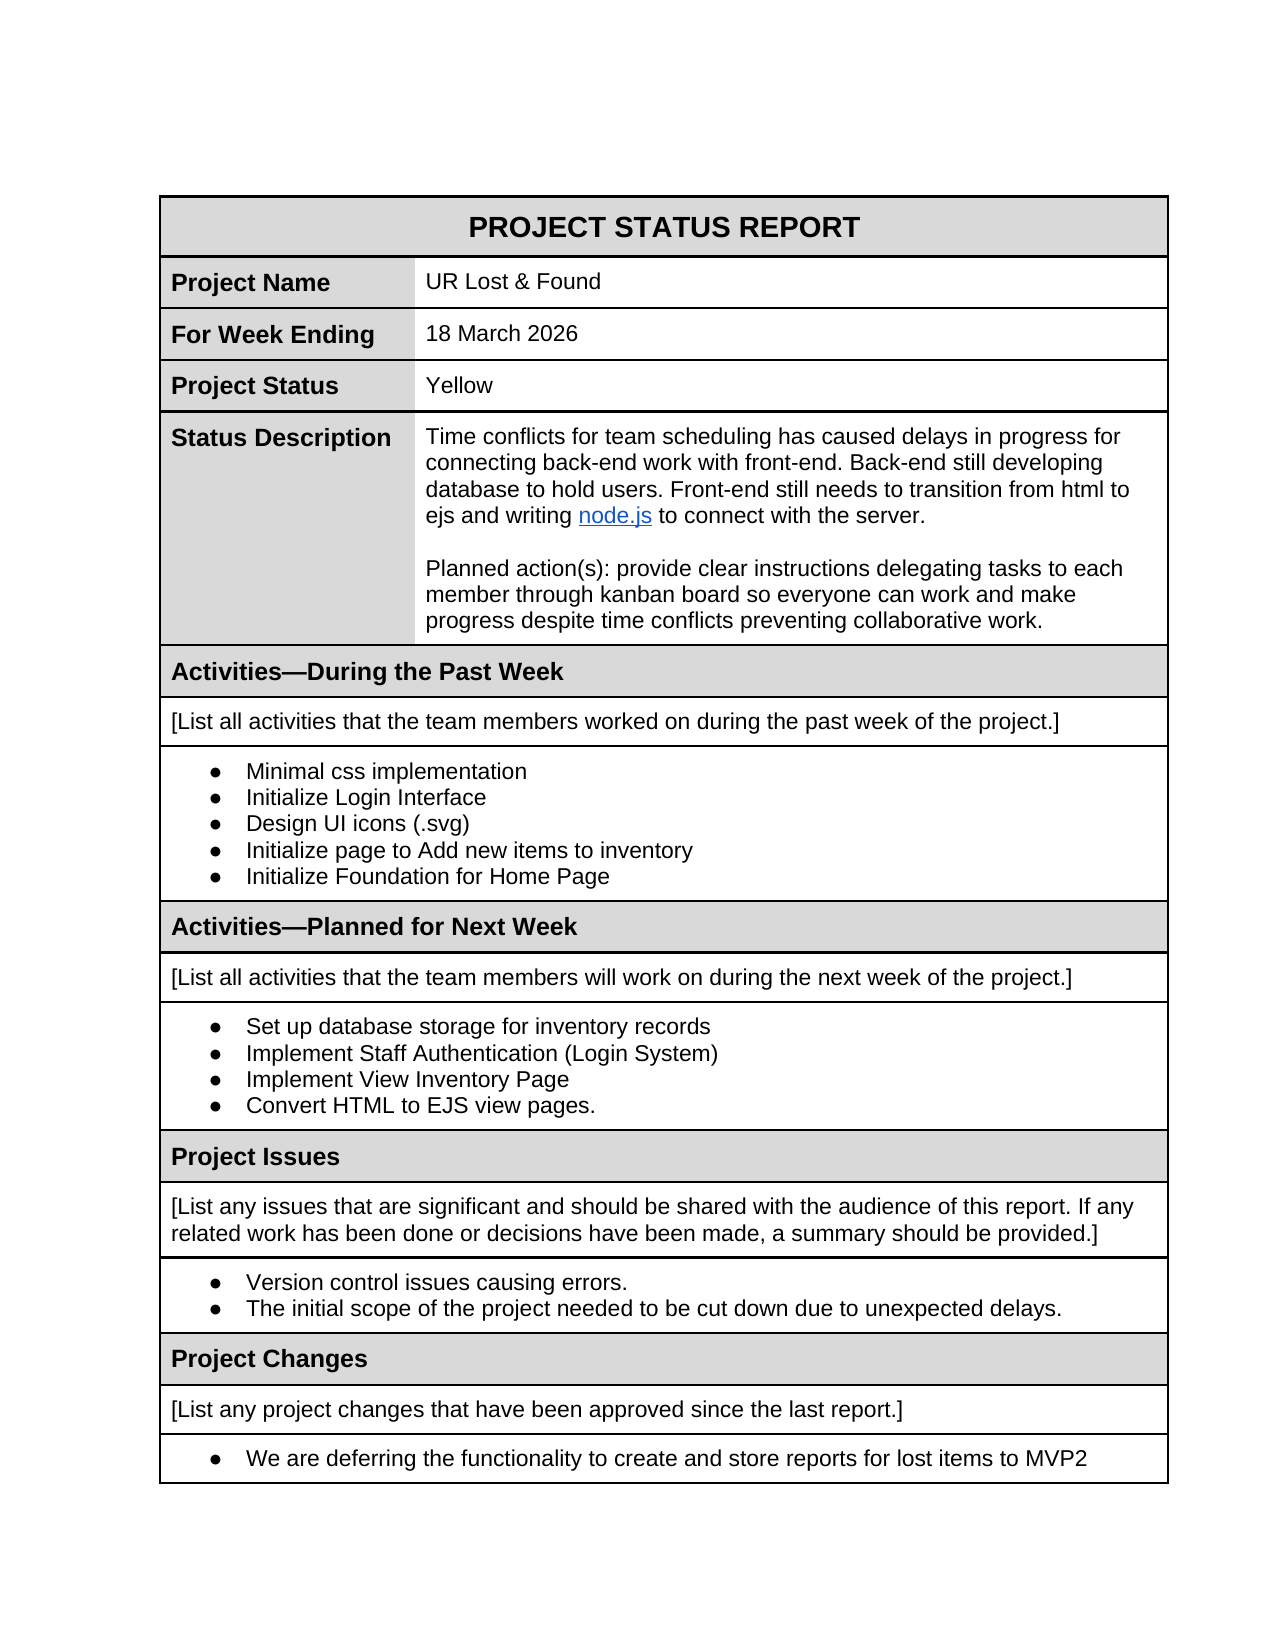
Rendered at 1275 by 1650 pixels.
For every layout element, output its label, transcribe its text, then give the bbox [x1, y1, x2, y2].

table_cell Project Status [161, 361, 415, 410]
table_cell Activities—Planned for Next Week [161, 902, 1167, 951]
table_cell Project Name [161, 258, 415, 307]
table_cell [List all activities that the team members worked on during the past week of the project.] [161, 698, 1167, 745]
table_cell Set up database storage for inventory records Implement Staff Authentication (Login System) Implement View Inventory Page Convert HTML to EJS view pages. [161, 1003, 1167, 1129]
table_cell Project Changes [161, 1334, 1167, 1384]
table_cell 18 March 2026 [415, 309, 1167, 359]
table_cell For Week Ending [161, 309, 415, 359]
table_cell UR Lost & Found [415, 258, 1167, 307]
table_cell Activities—During the Past Week [161, 646, 1167, 696]
table_cell Yellow [415, 361, 1167, 410]
table_cell [List any project changes that have been approved since the last report.] [161, 1386, 1167, 1433]
table_header PROJECT STATUS REPORT [161, 198, 1167, 255]
table_cell [List all activities that the team members will work on during the next week of the project.] [161, 954, 1167, 1001]
table_cell Time conflicts for team scheduling has caused delays in progress for connecting back-end work with front-end. Back-end still developing database to hold users. Front-end still needs to transition from html to ejs and writing node.js to connect with the server. Planned action(s): provide clear instructions delegating tasks to each member through kanban board so everyone can work and make progress despite time conflicts preventing collaborative work. [415, 413, 1167, 644]
table_cell [List any issues that are significant and should be shared with the audience of this report. If any related work has been done or decisions have been made, a summary should be provided.] [161, 1183, 1167, 1256]
table_cell We are deferring the functionality to create and store reports for lost items to MVP2 [161, 1435, 1167, 1482]
table_cell Project Issues [161, 1131, 1167, 1181]
table_cell Minimal css implementation Initialize Login Interface Design UI icons (.svg) Initialize page to Add new items to inventory Initialize Foundation for Home Page [161, 747, 1167, 900]
table_cell Version control issues causing errors. The initial scope of the project needed to be cut down due to unexpected delays. [161, 1259, 1167, 1332]
table_cell Status Description [161, 413, 415, 644]
